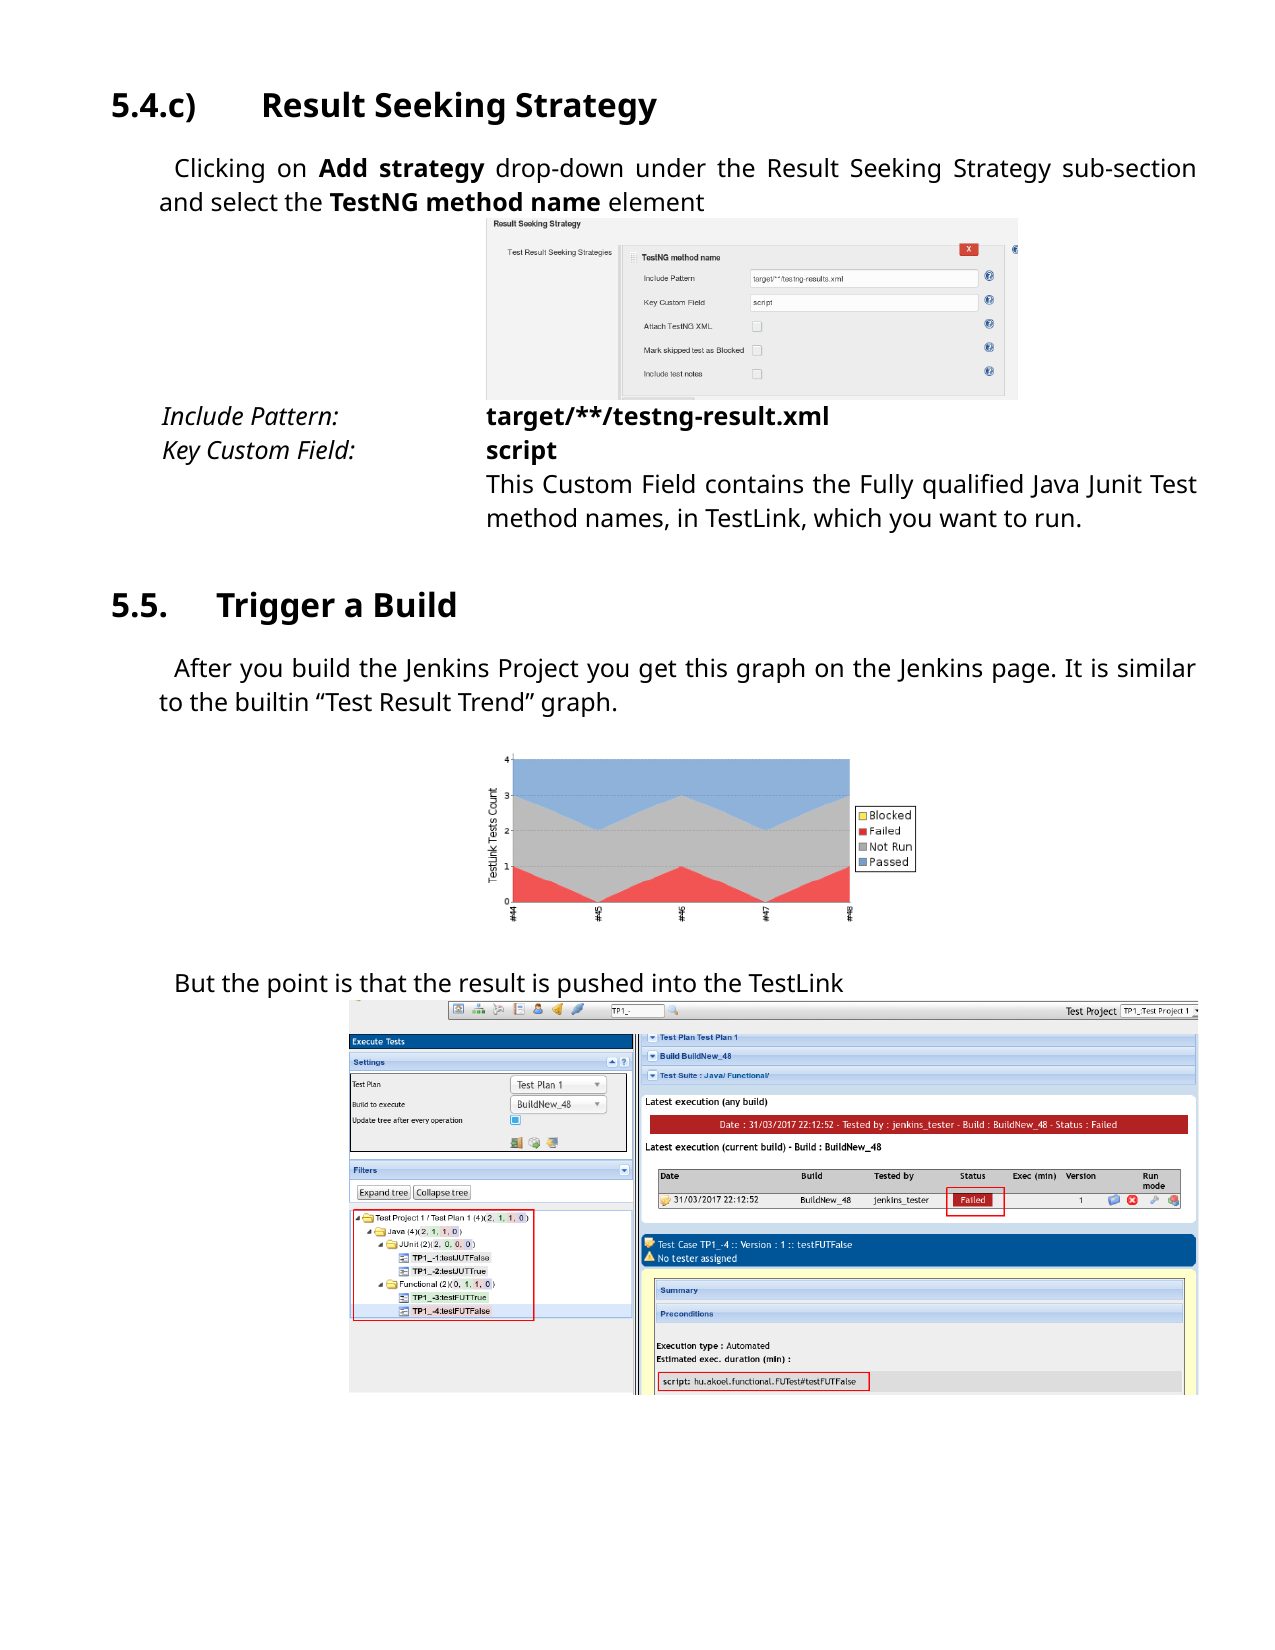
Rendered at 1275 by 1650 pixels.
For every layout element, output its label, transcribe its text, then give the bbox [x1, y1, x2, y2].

text After you build the Jenkins Project you get this graph on the Jenkins page. It is similar to the builtin “Test Result Trend” graph. [159, 651, 1198, 719]
picture [485, 218, 1018, 400]
picture [349, 1000, 1199, 1395]
subtitle Result Seeking Strategy [111, 81, 1198, 127]
picture [485, 753, 920, 932]
list This Custom Field contains the Fully qualified Java Junit Test method names, in TestLink, which you want to run. [486, 467, 1198, 535]
subtitle Trigger a Build [111, 581, 1198, 627]
list Key Custom Field: script [162, 433, 1198, 467]
list Include Pattern: target/**/testng-result.xml [162, 399, 1198, 433]
text Clicking on Add strategy drop-down under the Result Seeking Strategy sub-section and select the TestNG method name element [159, 151, 1198, 219]
text But the point is that the result is pushed into the TestLink [159, 966, 1198, 1000]
